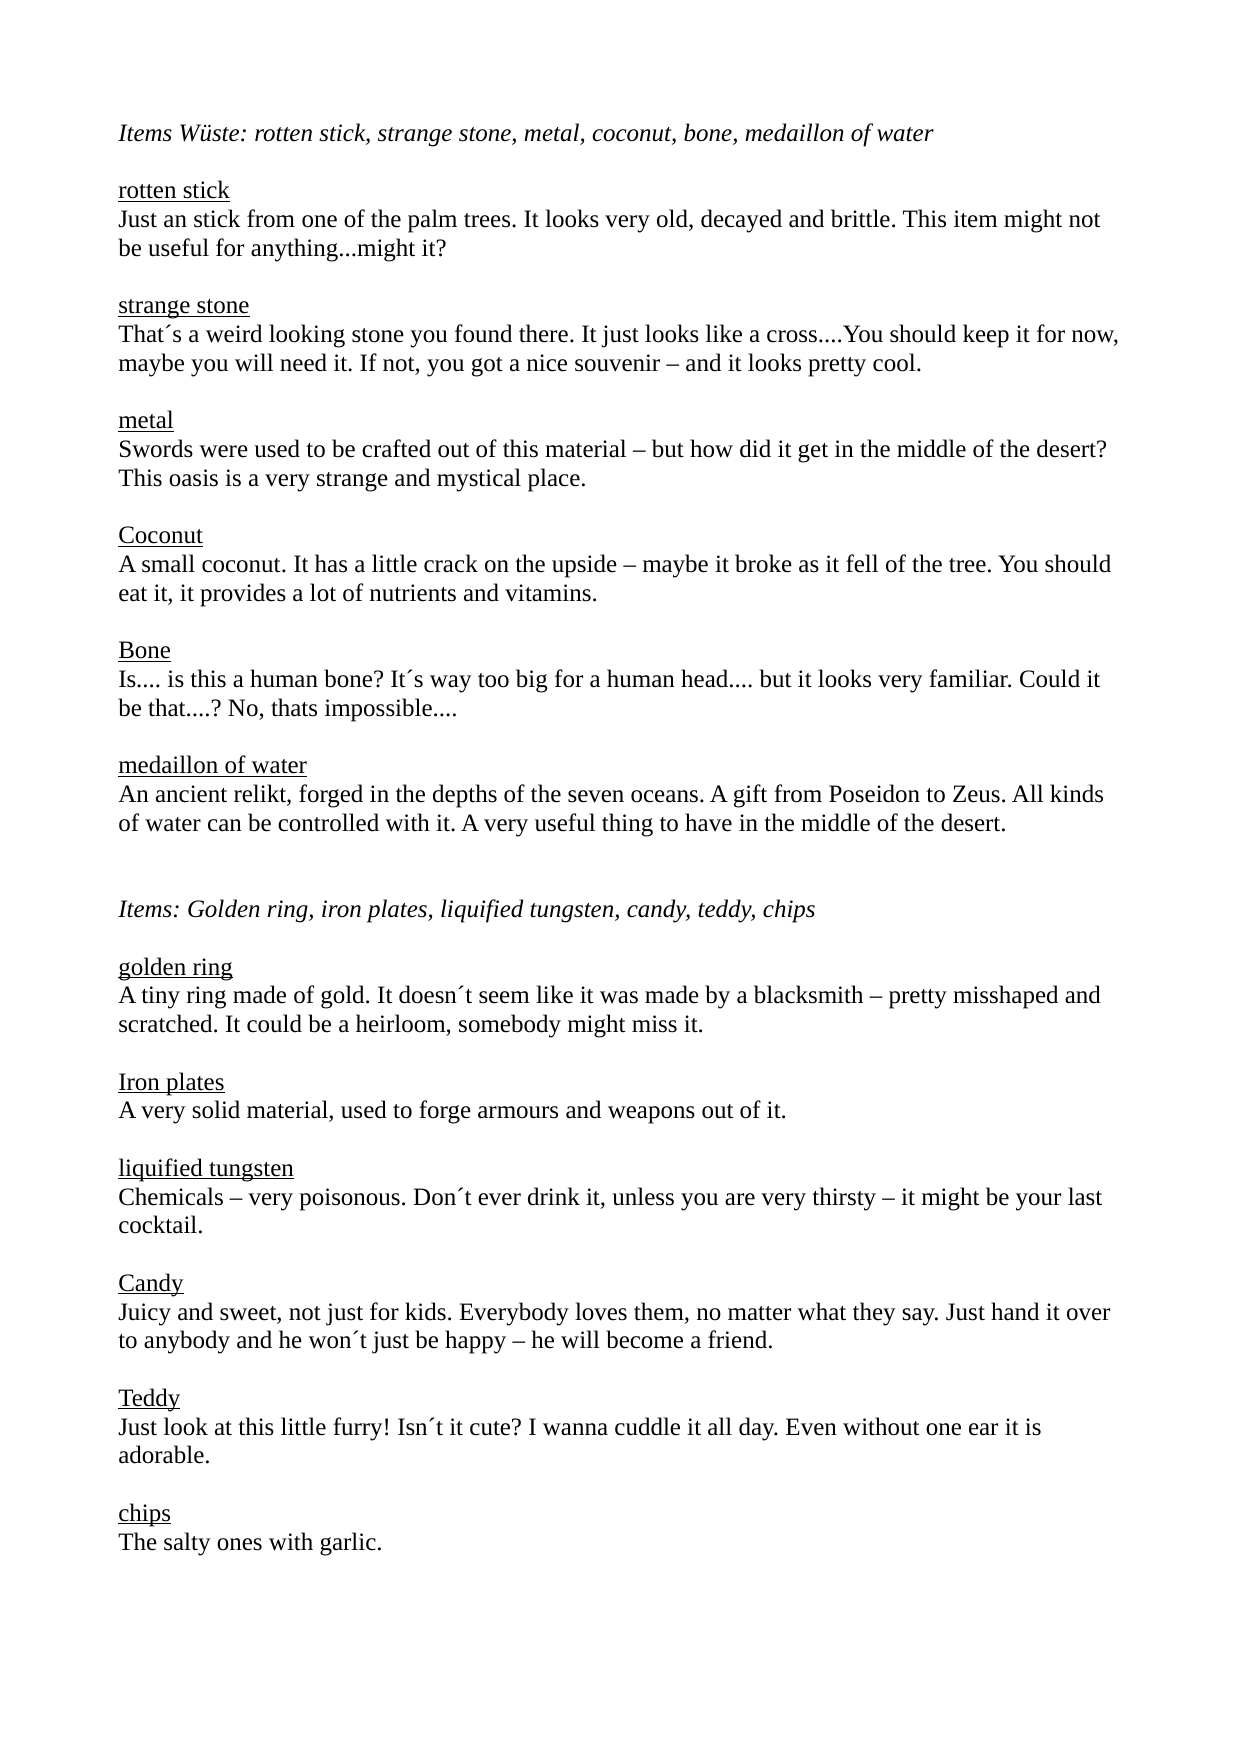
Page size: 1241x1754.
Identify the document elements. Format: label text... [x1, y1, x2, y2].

text Items: Golden ring, iron plates, liquified tungsten, candy, teddy, chips [118, 894, 1122, 923]
text rotten stick [118, 176, 1122, 204]
text A small coconut. It has a little crack on the upside – maybe it broke as it fell of the tree. You should eat it, it provides a lot of nutrients and vitamins. [118, 549, 1122, 607]
text Just look at this little furry! Isn´t it cute? I wanna cuddle it all day. Even without one ear it is adorable. [118, 1412, 1122, 1469]
text Coconut [118, 521, 1122, 549]
text chips [118, 1498, 1122, 1527]
text Is.... is this a human bone? It´s way too big for a human head.... but it looks very familiar. Could it be that....? No, thats impossible.... [118, 664, 1122, 722]
text An ancient relikt, forged in the depths of the seven oceans. A gift from Poseidon to Zeus. All kinds of water can be controlled with it. A very useful thing to have in the middle of the desert. [118, 779, 1122, 837]
text Juicy and sweet, not just for kids. Everybody loves them, no matter what they say. Just hand it over to anybody and he won´t just be happy – he will become a friend. [118, 1297, 1122, 1354]
text A tiny ring made of gold. It doesn´t seem like it was made by a blacksmith – pretty misshaped and scratched. It could be a heirloom, somebody might miss it. [118, 981, 1122, 1038]
text Chemicals – very poisonous. Don´t ever drink it, unless you are very thirsty – it might be your last cocktail. [118, 1182, 1122, 1239]
text That´s a weird looking stone you found there. It just looks like a cross....You should keep it for now, maybe you will need it. If not, you got a nice souvenir – and it looks pretty cool. [118, 319, 1122, 377]
text medaillon of water [118, 751, 1122, 779]
text The salty ones with garlic. [118, 1527, 1122, 1556]
text Items Wüste: rotten stick, strange stone, metal, coconut, bone, medaillon of water [118, 118, 1122, 147]
text A very solid material, used to forge armours and weapons out of it. [118, 1096, 1122, 1124]
text strange stone [118, 291, 1122, 319]
text golden ring [118, 952, 1122, 981]
text Candy [118, 1268, 1122, 1297]
text Just an stick from one of the palm trees. It looks very old, decayed and brittle. This item might not be useful for anything...might it? [118, 204, 1122, 262]
text Teddy [118, 1383, 1122, 1412]
text metal [118, 406, 1122, 434]
text liquified tungsten [118, 1153, 1122, 1182]
text Bone [118, 636, 1122, 664]
text Swords were used to be crafted out of this material – but how did it get in the middle of the desert? This oasis is a very strange and mystical place. [118, 434, 1122, 492]
text Iron plates [118, 1067, 1122, 1096]
